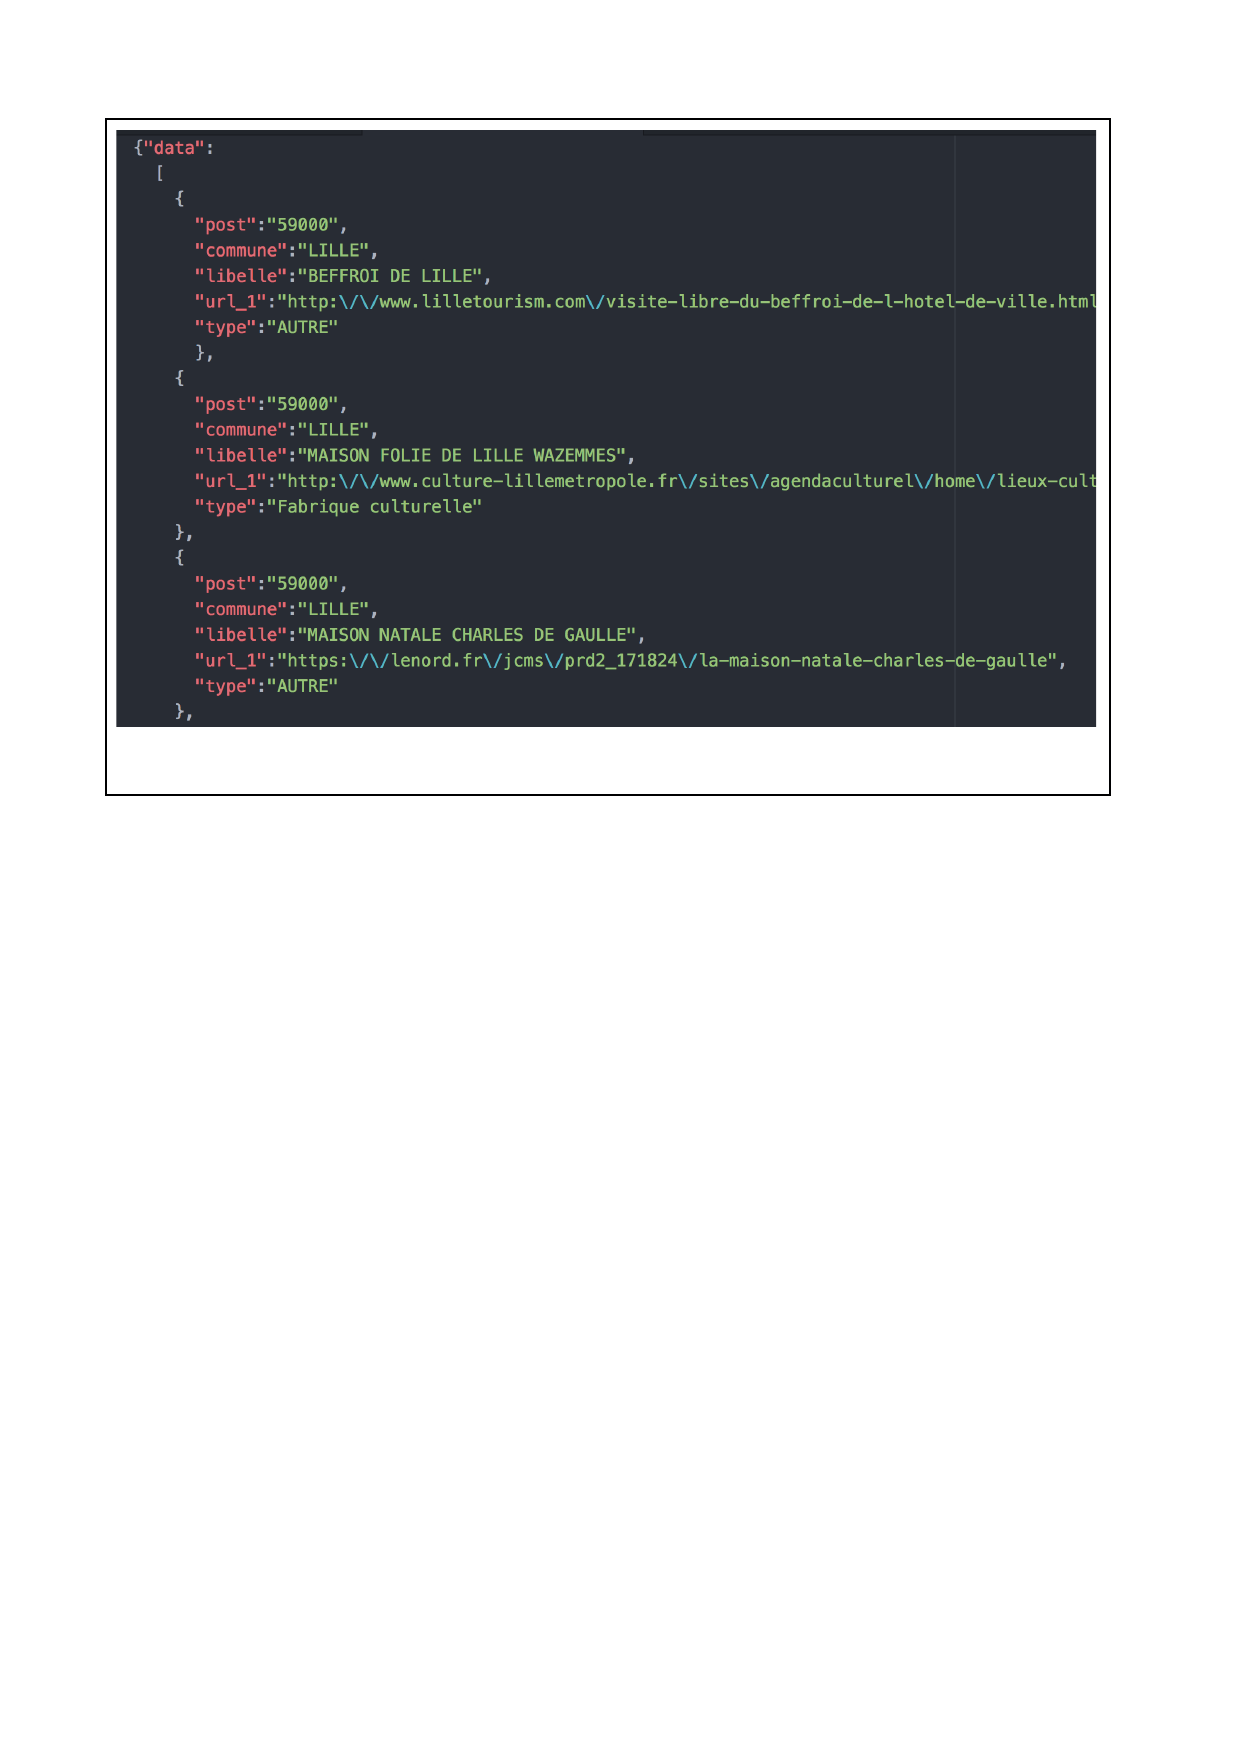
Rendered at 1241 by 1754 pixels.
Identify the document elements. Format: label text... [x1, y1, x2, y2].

picture [116, 130, 1097, 727]
table_cell Le schéma global de la transformation: Une fois lancé, le fichier JSON contient bien les informations voulues: [107, 120, 1109, 794]
